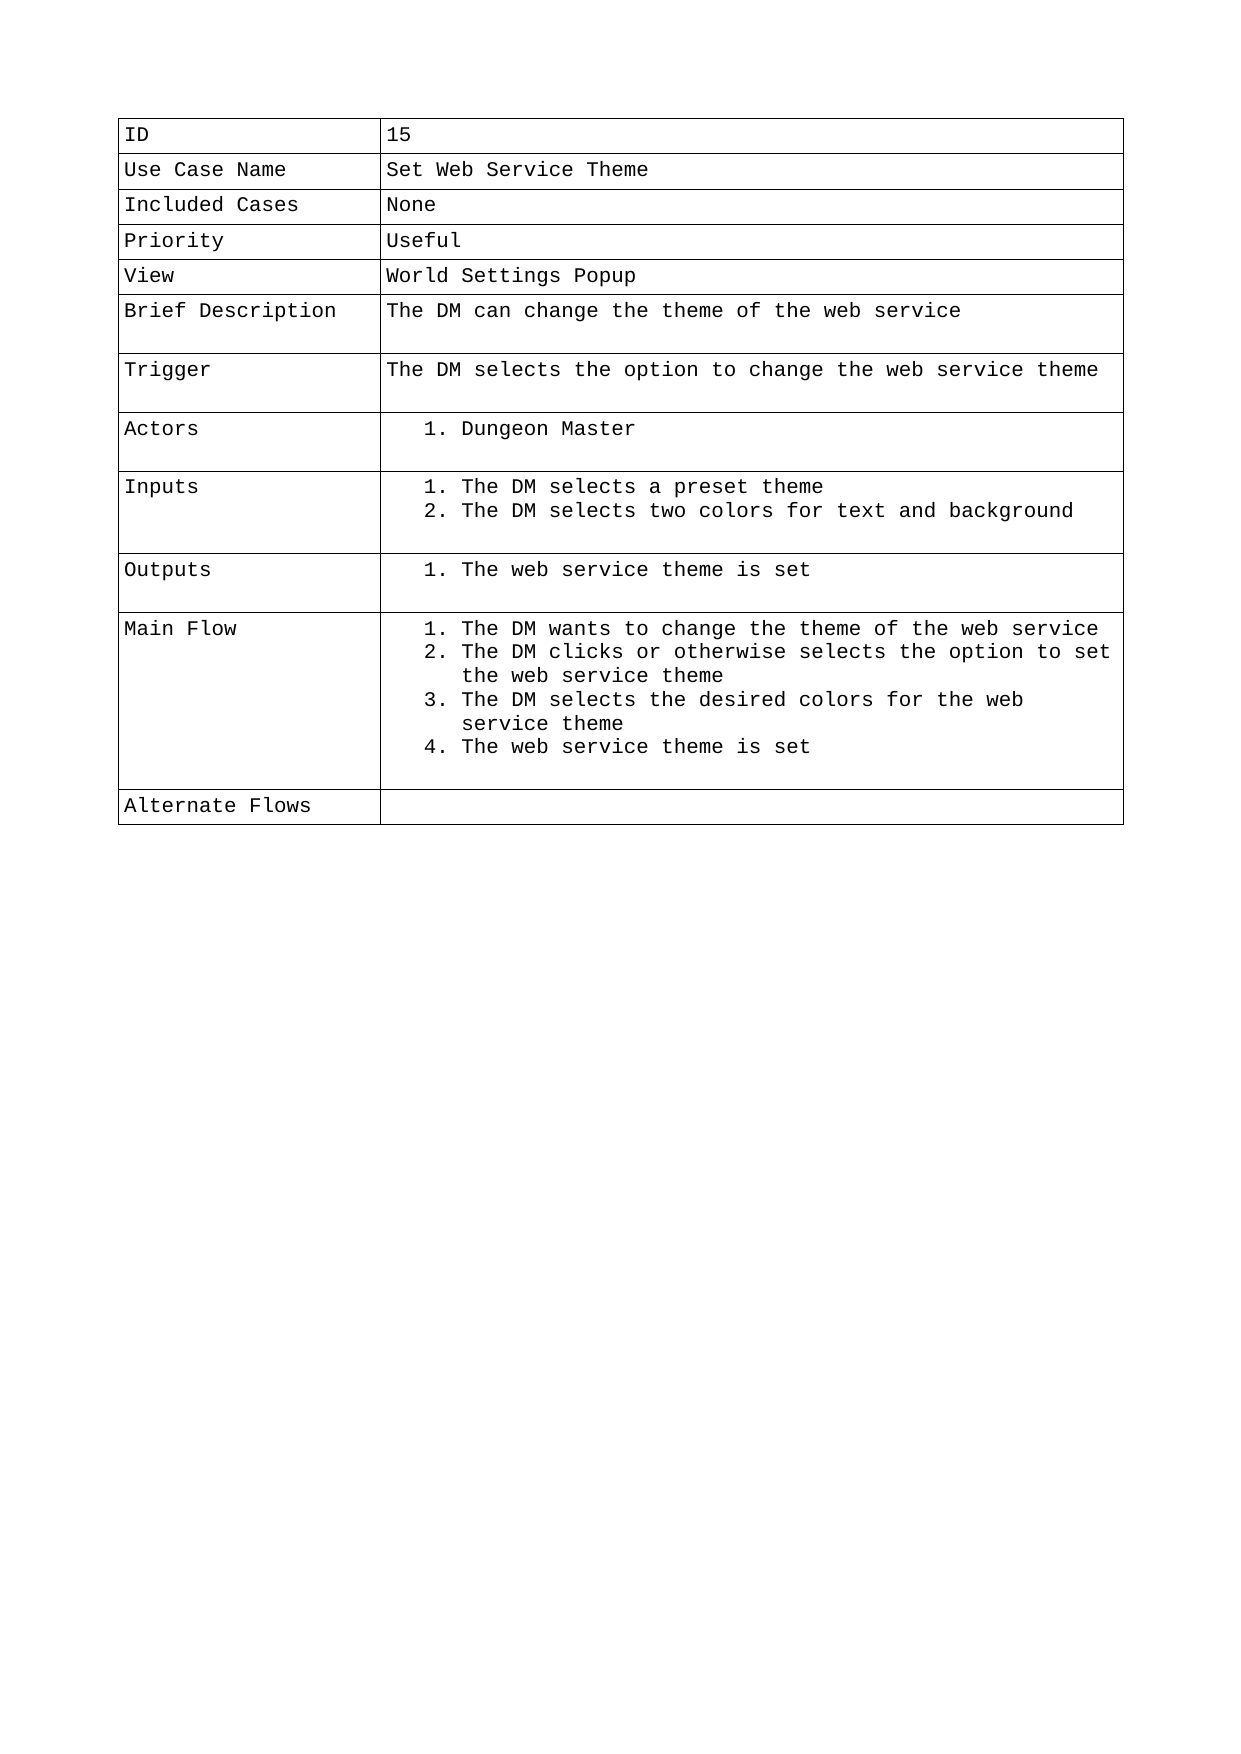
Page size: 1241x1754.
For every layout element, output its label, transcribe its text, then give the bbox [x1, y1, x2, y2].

table_cell The DM selects a preset theme The DM selects two colors for text and background [381, 472, 1123, 553]
table_cell The web service theme is set [381, 554, 1123, 612]
table_cell Use Case Name [119, 154, 380, 188]
table_header ID [119, 119, 380, 153]
table_cell View [119, 260, 380, 294]
table_cell The DM wants to change the theme of the web service The DM clicks or otherwise selects the option to set the web service theme The DM selects the desired colors for the web service theme The web service theme is set [381, 613, 1123, 789]
table_cell Brief Description [119, 295, 380, 353]
table_cell Main Flow [119, 613, 380, 789]
table_cell Actors [119, 413, 380, 471]
table_cell The DM can change the theme of the web service [381, 295, 1123, 353]
table_cell Priority [119, 225, 380, 259]
table_cell Inputs [119, 472, 380, 553]
table_cell 1. Dungeon Master [381, 413, 1123, 471]
table_cell Trigger [119, 354, 380, 412]
table_cell Outputs [119, 554, 380, 612]
table_cell Set Web Service Theme [381, 154, 1123, 188]
table_cell None [381, 190, 1123, 224]
table_cell Alternate Flows [119, 790, 380, 824]
table_header 15 [381, 119, 1123, 153]
table_cell The DM selects the option to change the web service theme [381, 354, 1123, 412]
table_cell World Settings Popup [381, 260, 1123, 294]
table_cell Useful [381, 225, 1123, 259]
table_cell [381, 790, 1123, 824]
table_cell Included Cases [119, 190, 380, 224]
